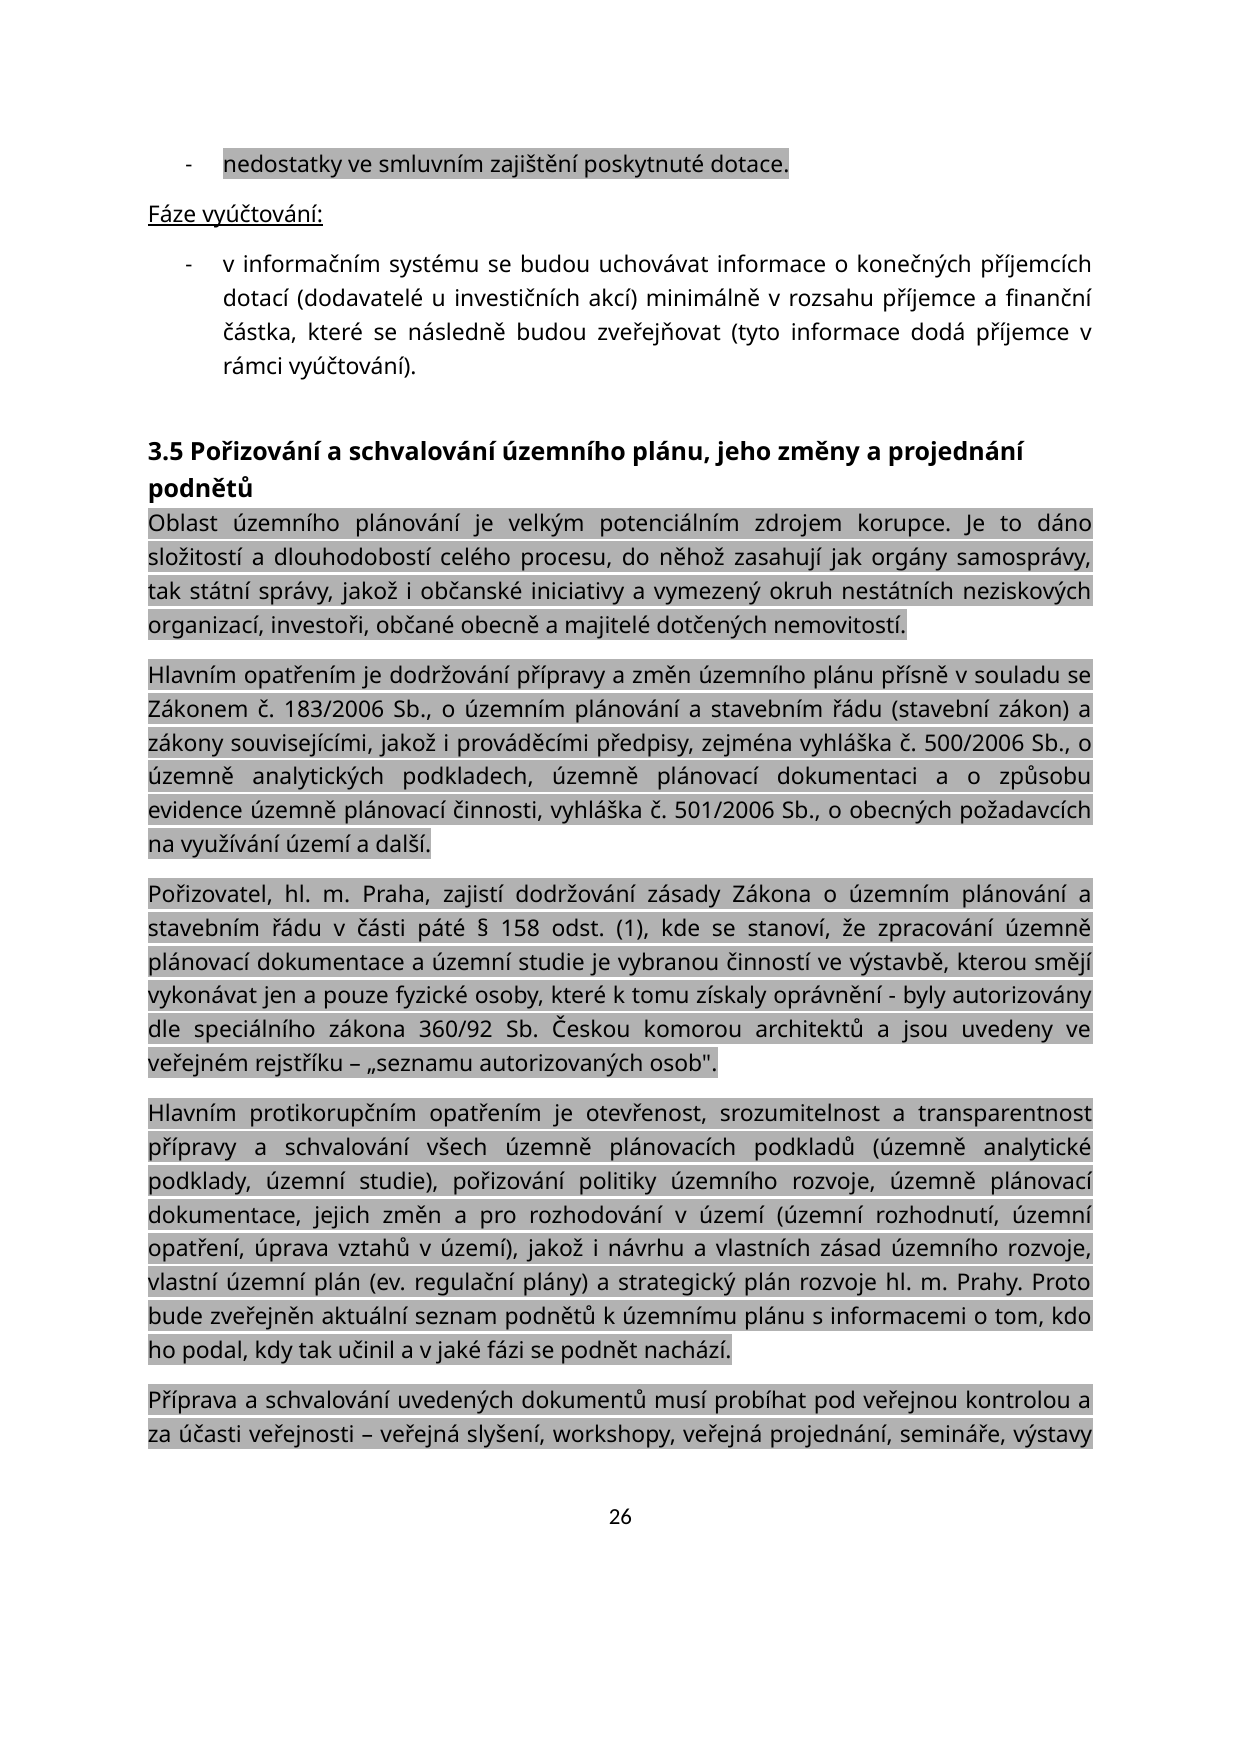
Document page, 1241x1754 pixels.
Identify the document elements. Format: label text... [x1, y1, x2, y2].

text Pořizovatel, hl. m. Praha, zajistí dodržování zásady Zákona o územním plánování a stavebním řádu v části páté § 158 odst. (1), kde se stanoví, že zpracování územně plánovací dokumentace a územní studie je vybranou činností ve výstavbě, kterou smějí vykonávat jen a pouze fyzické osoby, které k tomu získaly oprávnění ‐ byly autorizovány dle speciálního zákona 360/92 Sb. Českou komorou architektů a jsou uvedeny ve veřejném rejstříku – „seznamu autorizovaných osob". [148, 878, 1093, 1078]
text Fáze vyúčtování: [148, 198, 1093, 229]
subtitle 3.5 Pořizování a schvalování územního plánu, jeho změny a projednání podnětů [148, 434, 1093, 505]
text Hlavním opatřením je dodržování přípravy a změn územního plánu přísně v souladu se Zákonem č. 183/2006 Sb., o územním plánování a stavebním řádu (stavební zákon) a zákony souvisejícími, jakož i prováděcími předpisy, zejména vyhláška č. 500/2006 Sb., o územně analytických podkladech, územně plánovací dokumentaci a o způsobu evidence územně plánovací činnosti, vyhláška č. 501/2006 Sb., o obecných požadavcích na využívání území a další. [148, 659, 1093, 859]
list v informačním systému se budou uchovávat informace o konečných příjemcích dotací (dodavatelé u investičních akcí) minimálně v rozsahu příjemce a finanční částka, které se následně budou zveřejňovat (tyto informace dodá příjemce v rámci vyúčtování). [185, 248, 1093, 381]
list nedostatky ve smluvním zajištění poskytnuté dotace. [185, 148, 1093, 179]
text Oblast územního plánování je velkým potenciálním zdrojem korupce. Je to dáno složitostí a dlouhodobostí celého procesu, do něhož zasahují jak orgány samosprávy, tak státní správy, jakož i občanské iniciativy a vymezený okruh nestátních neziskových organizací, investoři, občané obecně a majitelé dotčených nemovitostí. [148, 507, 1093, 640]
text Hlavním protikorupčním opatřením je otevřenost, srozumitelnost a transparentnost přípravy a schvalování všech územně plánovacích podkladů (územně analytické podklady, územní studie), pořizování politiky územního rozvoje, územně plánovací dokumentace, jejich změn a pro rozhodování v území (územní rozhodnutí, územní opatření, úprava vztahů v území), jakož i návrhu a vlastních zásad územního rozvoje, vlastní územní plán (ev. regulační plány) a strategický plán rozvoje hl. m. Prahy. Proto bude zveřejněn aktuální seznam podnětů k územnímu plánu s informacemi o tom, kdo ho podal, kdy tak učinil a v jaké fázi se podnět nachází. [148, 1097, 1093, 1365]
text Příprava a schvalování uvedených dokumentů musí probíhat pod veřejnou kontrolou a za účasti veřejnosti – veřejná slyšení, workshopy, veřejná projednání, semináře, výstavy [148, 1384, 1093, 1449]
